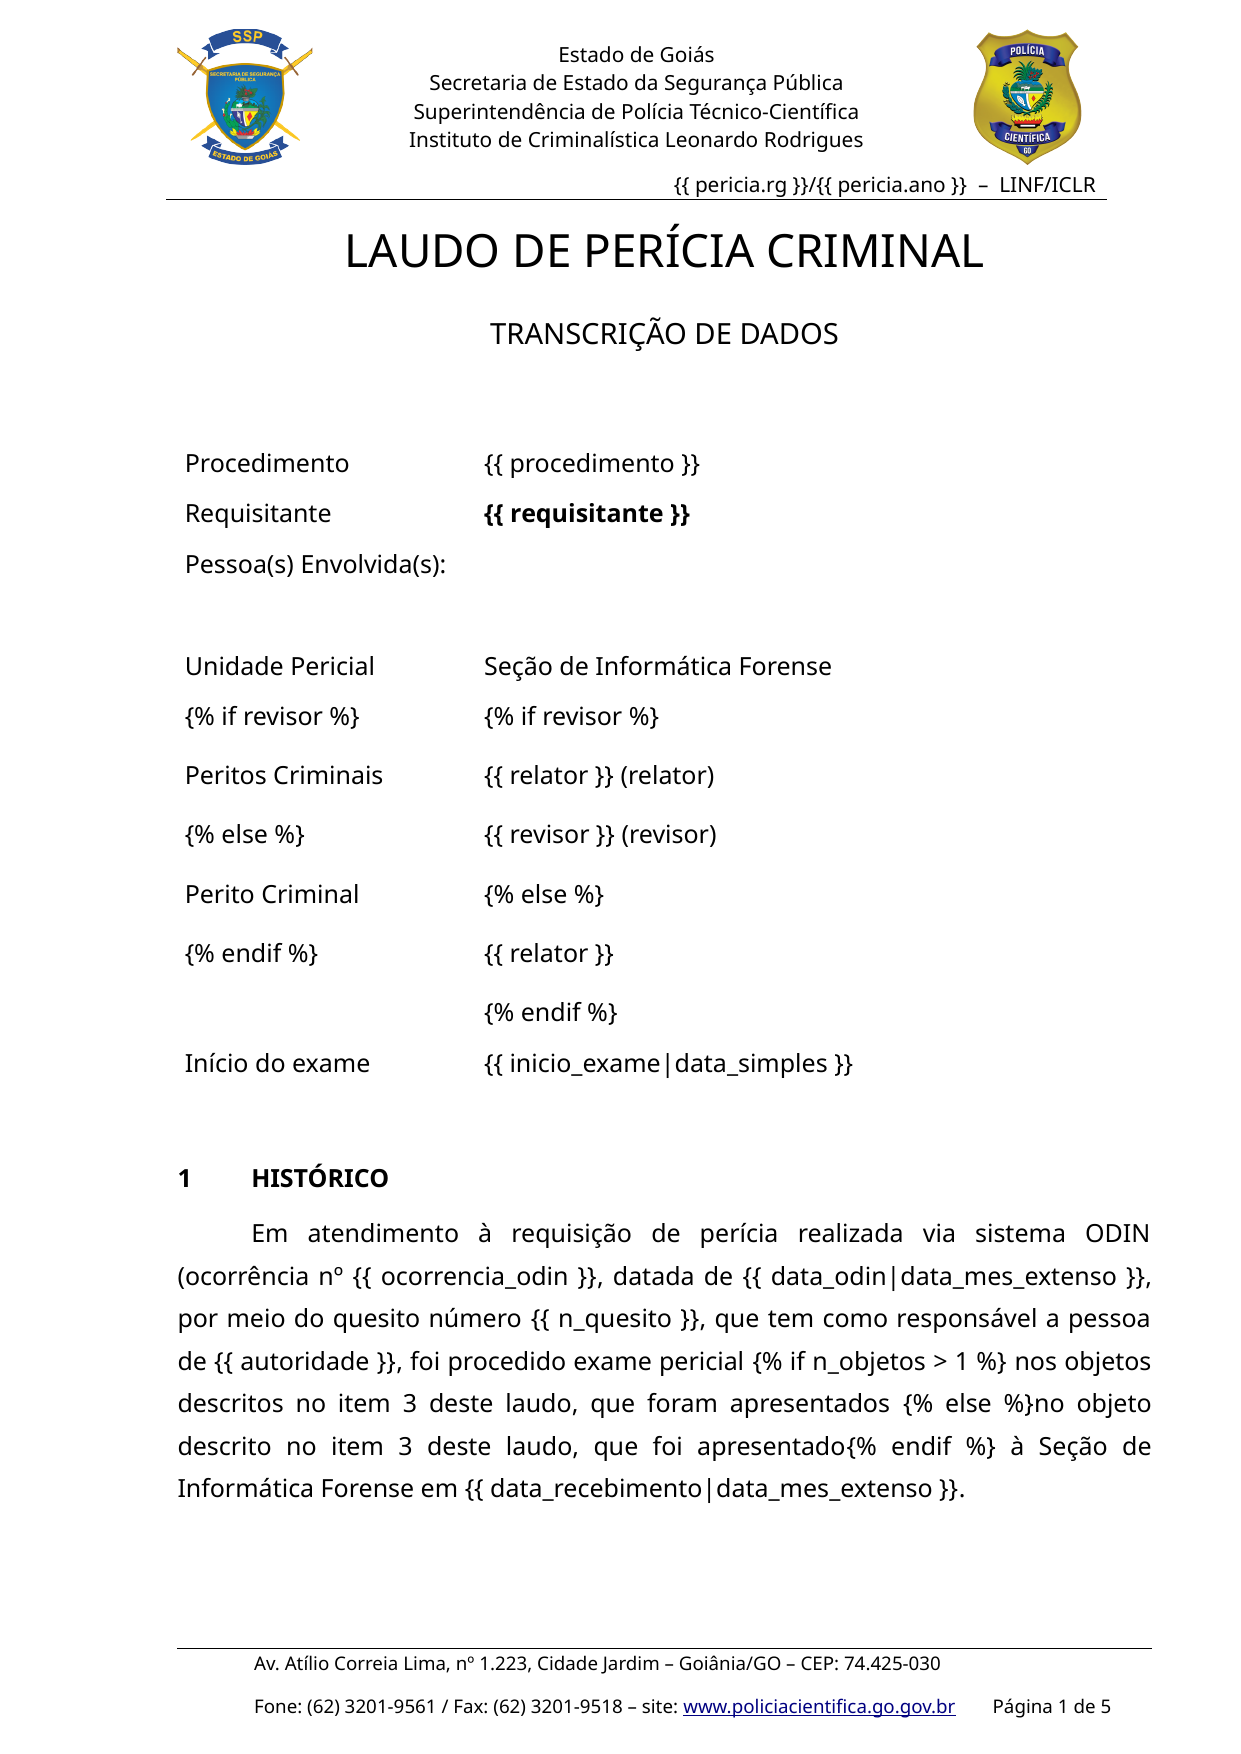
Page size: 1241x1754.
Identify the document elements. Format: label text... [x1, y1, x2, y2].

table_cell Pessoa(s) Envolvida(s): [177, 547, 477, 597]
table_cell [477, 598, 1152, 648]
table_header Procedimento [177, 445, 477, 496]
table_header {{ procedimento }} [477, 445, 1152, 496]
table_cell Início do exame [177, 1045, 477, 1096]
text TRANSCRIÇÃO DE DADOS [177, 313, 1152, 353]
table_cell {% if revisor %} {{ relator }} (relator) {{ revisor }} (revisor) {% else %} {{ relator }} {% endif %} [477, 699, 1152, 1045]
table_cell {{ requisitante }} [477, 496, 1152, 547]
picture [973, 29, 1082, 165]
table_cell Seção de Informática Forense [477, 648, 1152, 699]
subtitle HISTÓRICO [177, 1161, 1152, 1195]
picture [177, 29, 313, 165]
table_cell {% if revisor %} Peritos Criminais {% else %} Perito Criminal {% endif %} [177, 699, 477, 1045]
table_cell Unidade Pericial [177, 648, 477, 699]
table_cell [177, 598, 477, 648]
table_cell {{ inicio_exame|data_simples }} [477, 1045, 1152, 1096]
table_cell [477, 547, 1152, 597]
table_cell Requisitante [177, 496, 477, 547]
text LAUDO DE PERÍCIA CRIMINAL [177, 218, 1152, 281]
text Em atendimento à requisição de perícia realizada via sistema ODIN (ocorrência nº {{ ocorrencia_odin }}, datada de {{ data_odin|data_mes_extenso }}, por meio do quesito número {{ n_quesito }}, que tem como responsável a pessoa de {{ autoridade }}, foi procedido exame pericial {% if n_objetos > 1 %} nos objetos descritos no item 3 deste laudo, que foram apresentados {% else %}no objeto descrito no item 3 deste laudo, que foi apresentado{% endif %} à Seção de Informática Forense em {{ data_recebimento|data_mes_extenso }}. [177, 1216, 1152, 1505]
